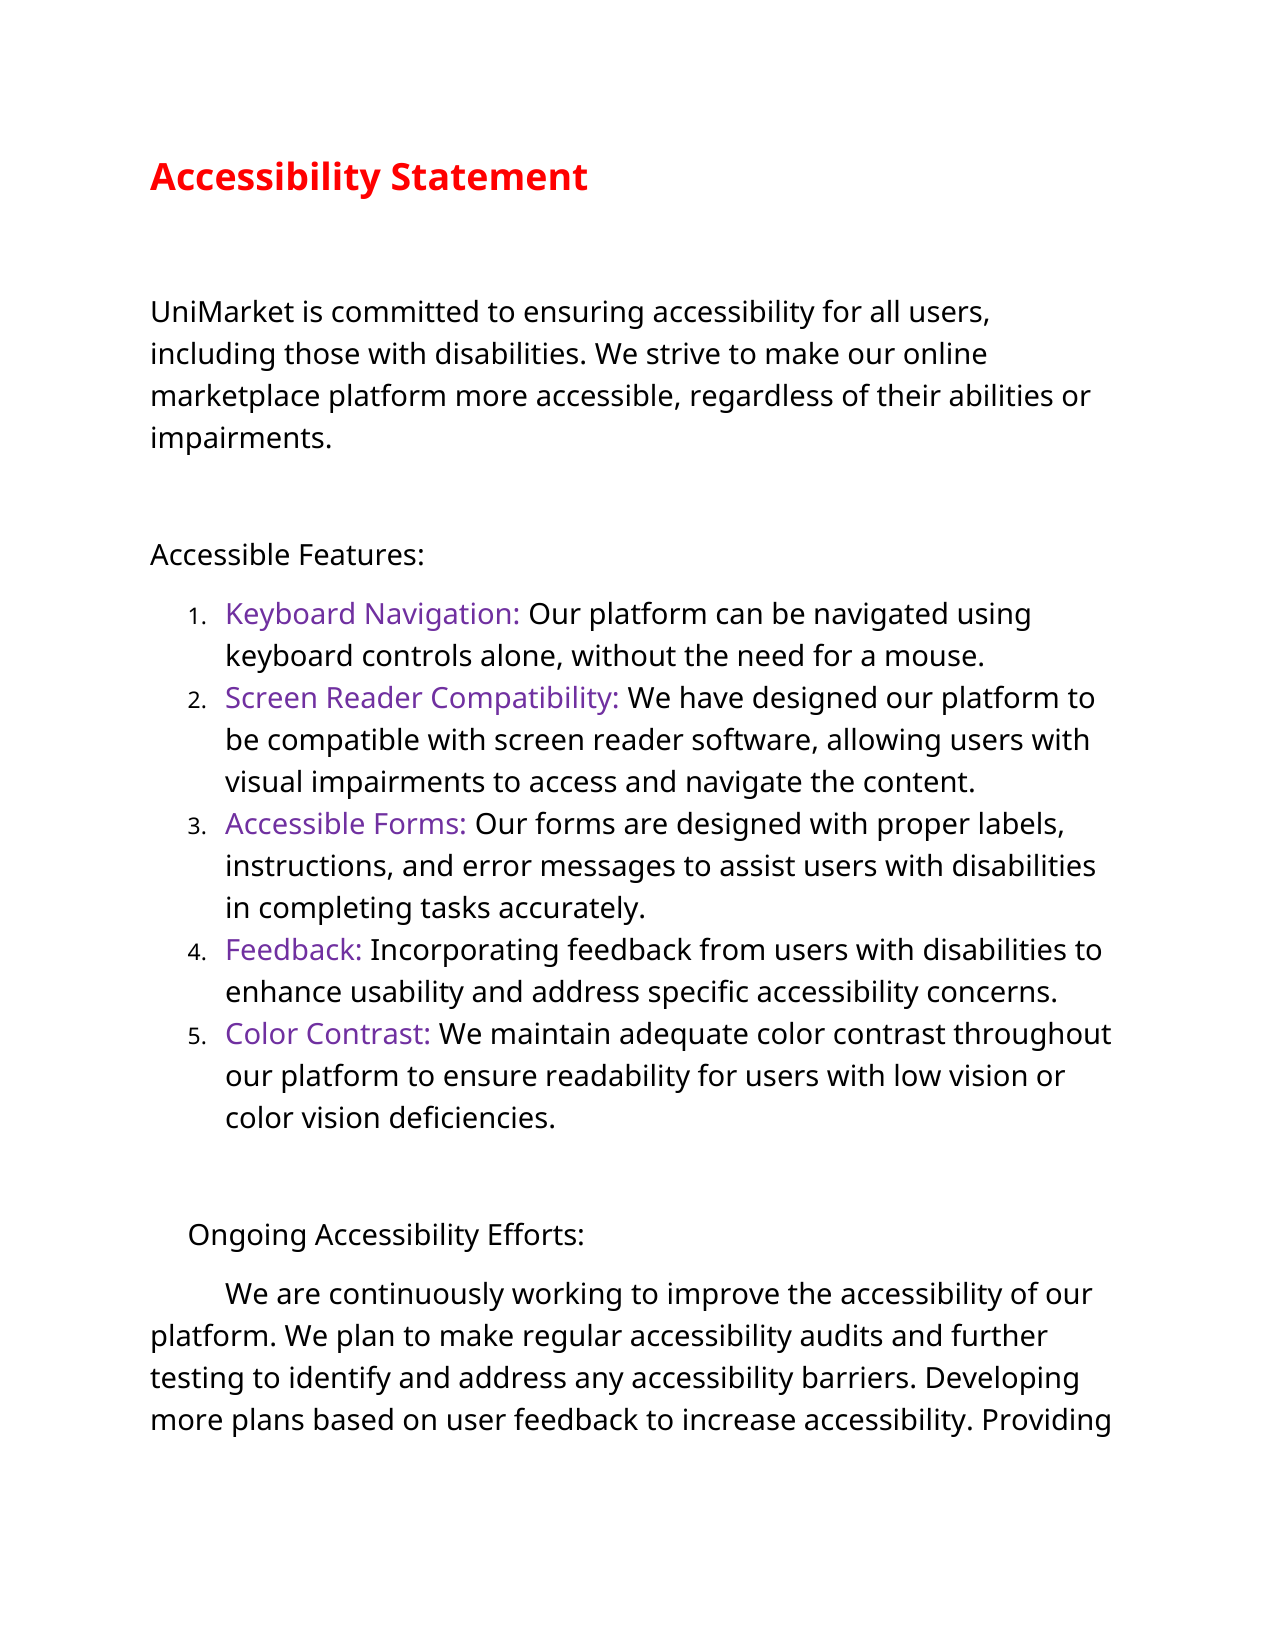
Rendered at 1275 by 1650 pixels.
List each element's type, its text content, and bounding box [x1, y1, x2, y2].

text UniMarket is committed to ensuring accessibility for all users, including those with disabilities. We strive to make our online marketplace platform more accessible, regardless of their abilities or impairments. [150, 291, 1125, 457]
text Accessibility Statement [150, 150, 1125, 201]
list Feedback: Incorporating feedback from users with disabilities to enhance usability and address specific accessibility concerns. [187, 929, 1125, 1011]
list Color Contrast: We maintain adequate color contrast throughout our platform to ensure readability for users with low vision or color vision deficiencies. [187, 1013, 1125, 1137]
list Screen Reader Compatibility: We have designed our platform to be compatible with screen reader software, allowing users with visual impairments to access and navigate the content. [187, 677, 1125, 801]
list Keyboard Navigation: Our platform can be navigated using keyboard controls alone, without the need for a mouse. [187, 593, 1125, 675]
text Ongoing Accessibility Efforts: [187, 1214, 1125, 1254]
text Accessible Features: [150, 535, 1125, 574]
text We are continuously working to improve the accessibility of our platform. We plan to make regular accessibility audits and further testing to identify and address any accessibility barriers. Developing more plans based on user feedback to increase accessibility. Providing [150, 1273, 1125, 1439]
list Accessible Forms: Our forms are designed with proper labels, instructions, and error messages to assist users with disabilities in completing tasks accurately. [187, 803, 1125, 927]
